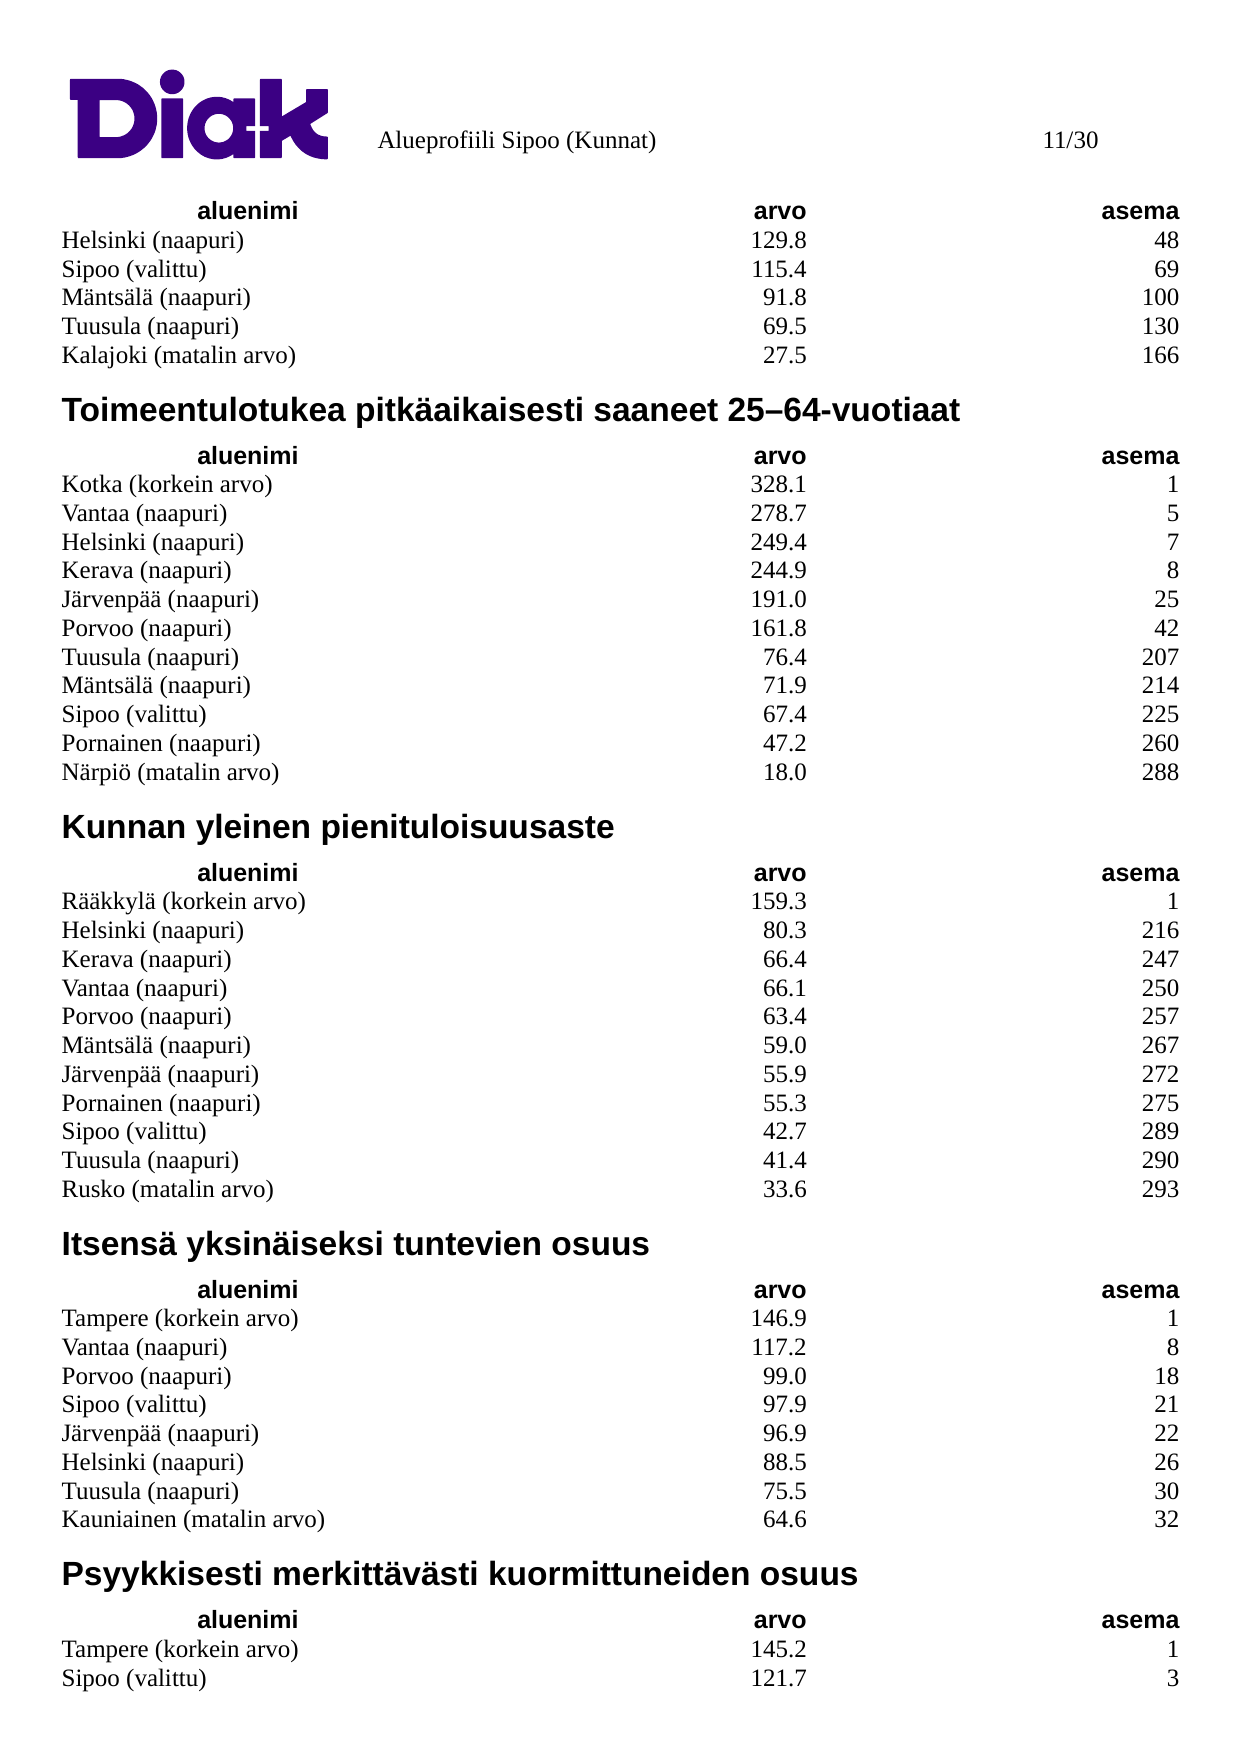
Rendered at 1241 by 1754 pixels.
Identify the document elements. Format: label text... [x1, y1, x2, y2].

table_cell 69 [806, 254, 1179, 282]
table_cell 66.4 [434, 944, 806, 973]
table_cell 59.0 [434, 1030, 806, 1059]
table_cell 7 [806, 527, 1179, 556]
table_cell 5 [806, 498, 1179, 527]
table_cell Kauniainen (matalin arvo) [61, 1505, 434, 1533]
table_cell 30 [806, 1476, 1179, 1504]
table_cell Järvenpää (naapuri) [61, 1059, 434, 1088]
table_cell 250 [806, 973, 1179, 1001]
table_cell Vantaa (naapuri) [61, 973, 434, 1001]
table_cell Helsinki (naapuri) [61, 1447, 434, 1476]
table_cell 3 [806, 1663, 1179, 1692]
table_cell 22 [806, 1418, 1179, 1447]
table_cell Sipoo (valittu) [61, 699, 434, 728]
table_cell Vantaa (naapuri) [61, 498, 434, 527]
table_cell 290 [806, 1145, 1179, 1174]
table_cell Porvoo (naapuri) [61, 613, 434, 642]
table_cell Mäntsälä (naapuri) [61, 671, 434, 699]
table_header aluenimi [61, 196, 434, 225]
subtitle Toimeentulotukea pitkäaikaisesti saaneet 25–64-vuotiaat [61, 389, 1179, 428]
table_cell Sipoo (valittu) [61, 1390, 434, 1418]
table_cell 130 [806, 311, 1179, 340]
table_header aluenimi [61, 441, 434, 469]
table_cell Mäntsälä (naapuri) [61, 283, 434, 311]
table_cell Porvoo (naapuri) [61, 1001, 434, 1030]
table_cell Kalajoki (matalin arvo) [61, 340, 434, 369]
table_cell 33.6 [434, 1174, 806, 1203]
table_header asema [806, 1605, 1179, 1634]
table_header arvo [434, 196, 806, 225]
table_cell Järvenpää (naapuri) [61, 584, 434, 613]
table_cell 288 [806, 757, 1179, 786]
table_cell 99.0 [434, 1361, 806, 1389]
table_cell 267 [806, 1030, 1179, 1059]
table_cell 26 [806, 1447, 1179, 1476]
table_cell Kerava (naapuri) [61, 944, 434, 973]
table_header asema [806, 858, 1179, 886]
table_cell 207 [806, 642, 1179, 671]
table_cell 80.3 [434, 915, 806, 944]
table_cell 121.7 [434, 1663, 806, 1692]
table_cell 42.7 [434, 1116, 806, 1145]
table_cell 8 [806, 556, 1179, 584]
table_cell 129.8 [434, 225, 806, 254]
table_cell 117.2 [434, 1332, 806, 1361]
table_header arvo [434, 858, 806, 886]
table_cell 214 [806, 671, 1179, 699]
table_cell 289 [806, 1116, 1179, 1145]
table_cell Sipoo (valittu) [61, 1116, 434, 1145]
table_cell 166 [806, 340, 1179, 369]
table_header aluenimi [61, 1605, 434, 1634]
table_header arvo [434, 1275, 806, 1303]
table_cell 97.9 [434, 1390, 806, 1418]
table_cell Helsinki (naapuri) [61, 225, 434, 254]
table_cell 159.3 [434, 886, 806, 915]
table_cell Rääkkylä (korkein arvo) [61, 886, 434, 915]
table_cell Pornainen (naapuri) [61, 1088, 434, 1116]
table_cell 293 [806, 1174, 1179, 1203]
table_cell 257 [806, 1001, 1179, 1030]
table_cell 1 [806, 1303, 1179, 1332]
table_cell 8 [806, 1332, 1179, 1361]
table_cell 161.8 [434, 613, 806, 642]
table_header asema [806, 441, 1179, 469]
table_cell 328.1 [434, 469, 806, 498]
table_cell 249.4 [434, 527, 806, 556]
table_cell 42 [806, 613, 1179, 642]
table_header asema [806, 1275, 1179, 1303]
table_cell 25 [806, 584, 1179, 613]
table_cell 88.5 [434, 1447, 806, 1476]
subtitle Psyykkisesti merkittävästi kuormittuneiden osuus [61, 1554, 1179, 1593]
table_cell 63.4 [434, 1001, 806, 1030]
table_cell 244.9 [434, 556, 806, 584]
table_cell 76.4 [434, 642, 806, 671]
table_cell 64.6 [434, 1505, 806, 1533]
table_cell 47.2 [434, 728, 806, 757]
table_cell Tuusula (naapuri) [61, 642, 434, 671]
table_cell 67.4 [434, 699, 806, 728]
table_cell Porvoo (naapuri) [61, 1361, 434, 1389]
table_cell 278.7 [434, 498, 806, 527]
table_cell 32 [806, 1505, 1179, 1533]
table_cell Tuusula (naapuri) [61, 1476, 434, 1504]
subtitle Kunnan yleinen pienituloisuusaste [61, 806, 1179, 845]
table_cell 75.5 [434, 1476, 806, 1504]
table_cell 91.8 [434, 283, 806, 311]
table_cell 21 [806, 1390, 1179, 1418]
table_cell Kerava (naapuri) [61, 556, 434, 584]
table_cell 272 [806, 1059, 1179, 1088]
table_header asema [806, 196, 1179, 225]
table_cell 66.1 [434, 973, 806, 1001]
table_cell Tuusula (naapuri) [61, 1145, 434, 1174]
table_cell Kotka (korkein arvo) [61, 469, 434, 498]
table_cell Tampere (korkein arvo) [61, 1303, 434, 1332]
subtitle Itsensä yksinäiseksi tuntevien osuus [61, 1223, 1179, 1262]
table_cell 1 [806, 469, 1179, 498]
table_cell 18.0 [434, 757, 806, 786]
table_cell 71.9 [434, 671, 806, 699]
table_cell Tuusula (naapuri) [61, 311, 434, 340]
table_cell Sipoo (valittu) [61, 254, 434, 282]
table_cell 1 [806, 1634, 1179, 1663]
table_cell Tampere (korkein arvo) [61, 1634, 434, 1663]
table_cell Helsinki (naapuri) [61, 915, 434, 944]
table_header aluenimi [61, 1275, 434, 1303]
table_cell 96.9 [434, 1418, 806, 1447]
table_cell 1 [806, 886, 1179, 915]
table_cell Mäntsälä (naapuri) [61, 1030, 434, 1059]
table_cell 191.0 [434, 584, 806, 613]
table_cell Järvenpää (naapuri) [61, 1418, 434, 1447]
table_header arvo [434, 1605, 806, 1634]
table_cell 69.5 [434, 311, 806, 340]
table_cell 41.4 [434, 1145, 806, 1174]
table_cell Pornainen (naapuri) [61, 728, 434, 757]
table_cell Närpiö (matalin arvo) [61, 757, 434, 786]
table_cell 55.9 [434, 1059, 806, 1088]
table_cell Rusko (matalin arvo) [61, 1174, 434, 1203]
table_cell 146.9 [434, 1303, 806, 1332]
table_header arvo [434, 441, 806, 469]
table_cell Helsinki (naapuri) [61, 527, 434, 556]
table_cell 115.4 [434, 254, 806, 282]
table_cell 225 [806, 699, 1179, 728]
table_header aluenimi [61, 858, 434, 886]
table_cell 55.3 [434, 1088, 806, 1116]
table_cell 100 [806, 283, 1179, 311]
table_cell 275 [806, 1088, 1179, 1116]
table_cell 48 [806, 225, 1179, 254]
table_cell Vantaa (naapuri) [61, 1332, 434, 1361]
table_cell 260 [806, 728, 1179, 757]
table_cell 216 [806, 915, 1179, 944]
table_cell 18 [806, 1361, 1179, 1389]
table_cell Sipoo (valittu) [61, 1663, 434, 1692]
table_cell 247 [806, 944, 1179, 973]
table_cell 145.2 [434, 1634, 806, 1663]
table_cell 27.5 [434, 340, 806, 369]
